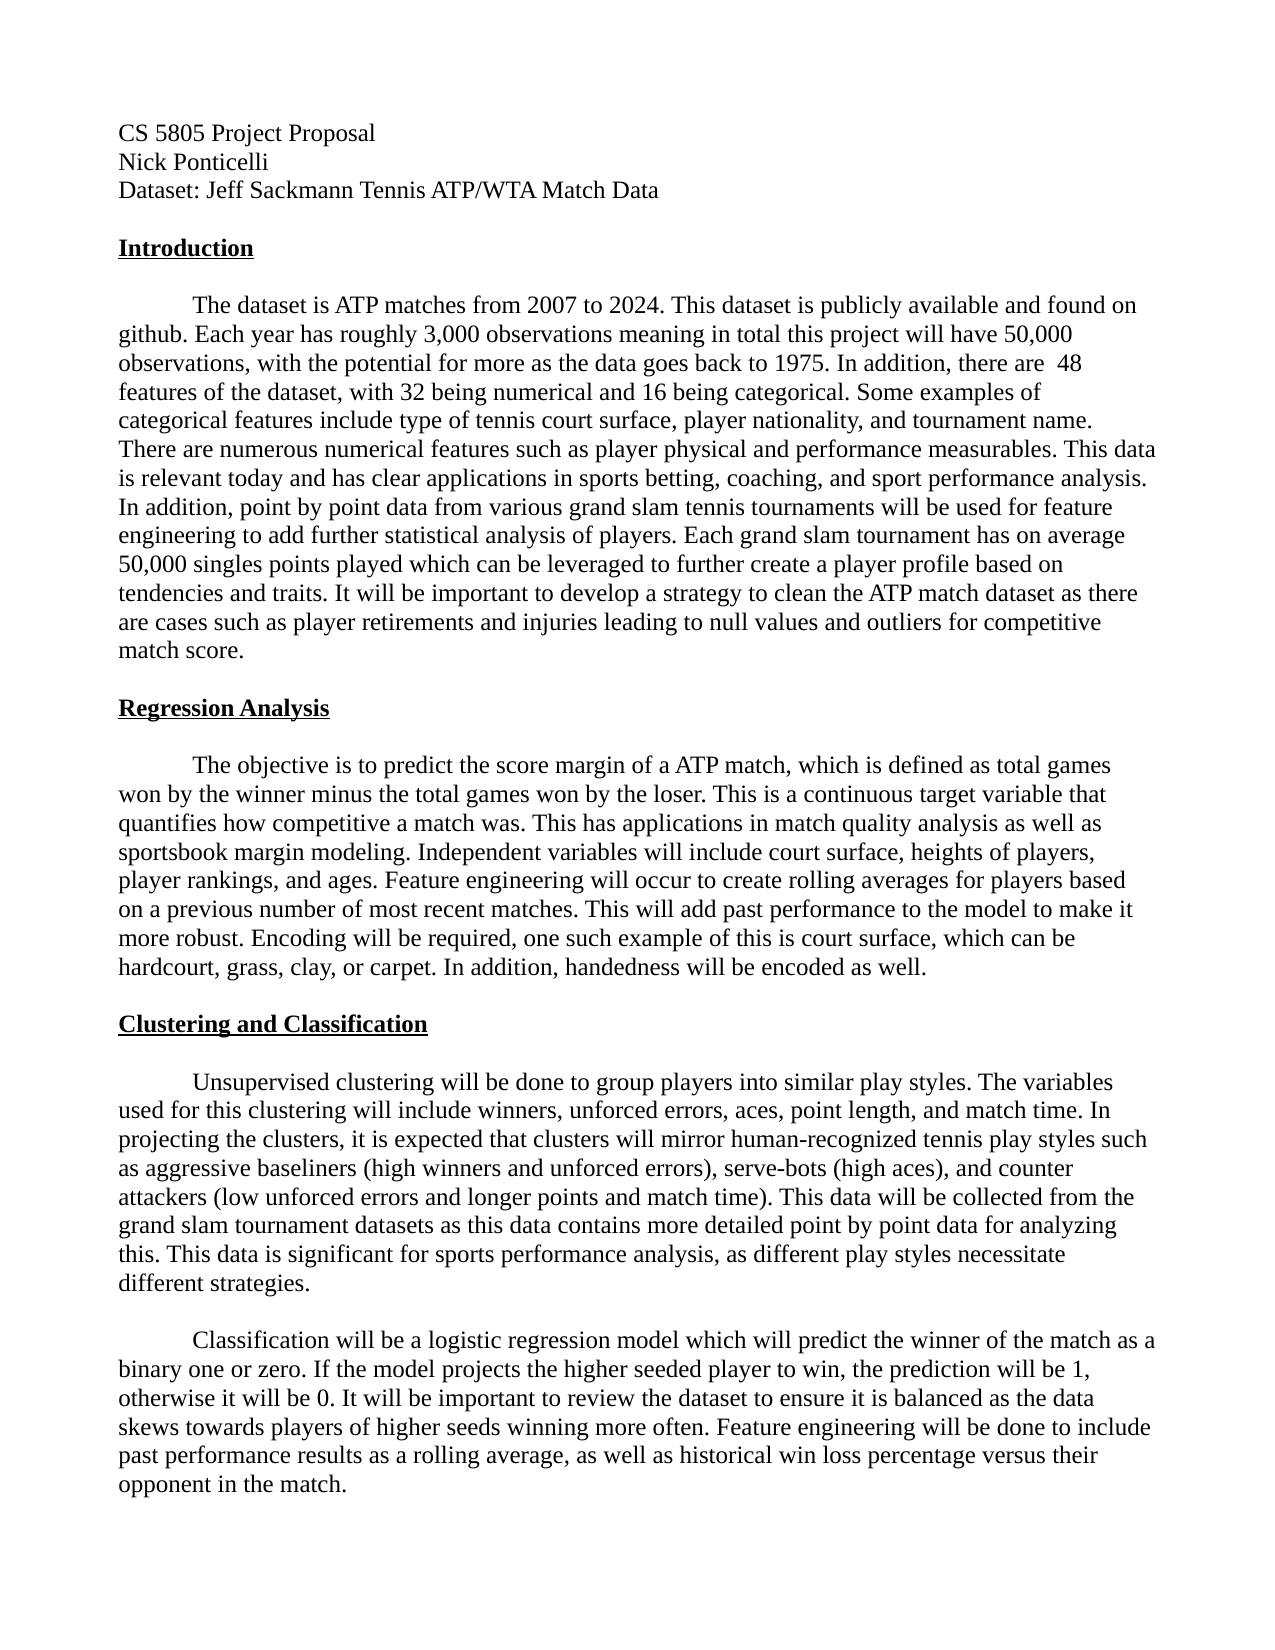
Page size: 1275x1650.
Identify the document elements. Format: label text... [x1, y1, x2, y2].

text CS 5805 Project Proposal [118, 118, 1157, 147]
text Dataset: Jeff Sackmann Tennis ATP/WTA Match Data [118, 176, 1157, 204]
text Unsupervised clustering will be done to group players into similar play styles. The variables used for this clustering will include winners, unforced errors, aces, point length, and match time. In projecting the clusters, it is expected that clusters will mirror human-recognized tennis play styles such as aggressive baseliners (high winners and unforced errors), serve-bots (high aces), and counter attackers (low unforced errors and longer points and match time). This data will be collected from the grand slam tournament datasets as this data contains more detailed point by point data for analyzing this. This data is significant for sports performance analysis, as different play styles necessitate different strategies. [118, 1067, 1157, 1297]
text Regression Analysis [118, 693, 1157, 722]
text The objective is to predict the score margin of a ATP match, which is defined as total games won by the winner minus the total games won by the loser. This is a continuous target variable that quantifies how competitive a match was. This has applications in match quality analysis as well as sportsbook margin modeling. Independent variables will include court surface, heights of players, player rankings, and ages. Feature engineering will occur to create rolling averages for players based on a previous number of most recent matches. This will add past performance to the model to make it more robust. Encoding will be required, one such example of this is court surface, which can be hardcourt, grass, clay, or carpet. In addition, handedness will be encoded as well. [118, 751, 1157, 981]
text Clustering and Classification [118, 1009, 1157, 1038]
text Nick Ponticelli [118, 147, 1157, 176]
text Classification will be a logistic regression model which will predict the winner of the match as a binary one or zero. If the model projects the higher seeded player to win, the prediction will be 1, otherwise it will be 0. It will be important to review the dataset to ensure it is balanced as the data skews towards players of higher seeds winning more often. Feature engineering will be done to include past performance results as a rolling average, as well as historical win loss percentage versus their opponent in the match. [118, 1326, 1157, 1498]
text The dataset is ATP matches from 2007 to 2024. This dataset is publicly available and found on github. Each year has roughly 3,000 observations meaning in total this project will have 50,000 observations, with the potential for more as the data goes back to 1975. In addition, there are 48 features of the dataset, with 32 being numerical and 16 being categorical. Some examples of categorical features include type of tennis court surface, player nationality, and tournament name. There are numerous numerical features such as player physical and performance measurables. This data is relevant today and has clear applications in sports betting, coaching, and sport performance analysis. In addition, point by point data from various grand slam tennis tournaments will be used for feature engineering to add further statistical analysis of players. Each grand slam tournament has on average 50,000 singles points played which can be leveraged to further create a player profile based on tendencies and traits. It will be important to develop a strategy to clean the ATP match dataset as there are cases such as player retirements and injuries leading to null values and outliers for competitive match score. [118, 291, 1157, 664]
text Introduction [118, 233, 1157, 262]
